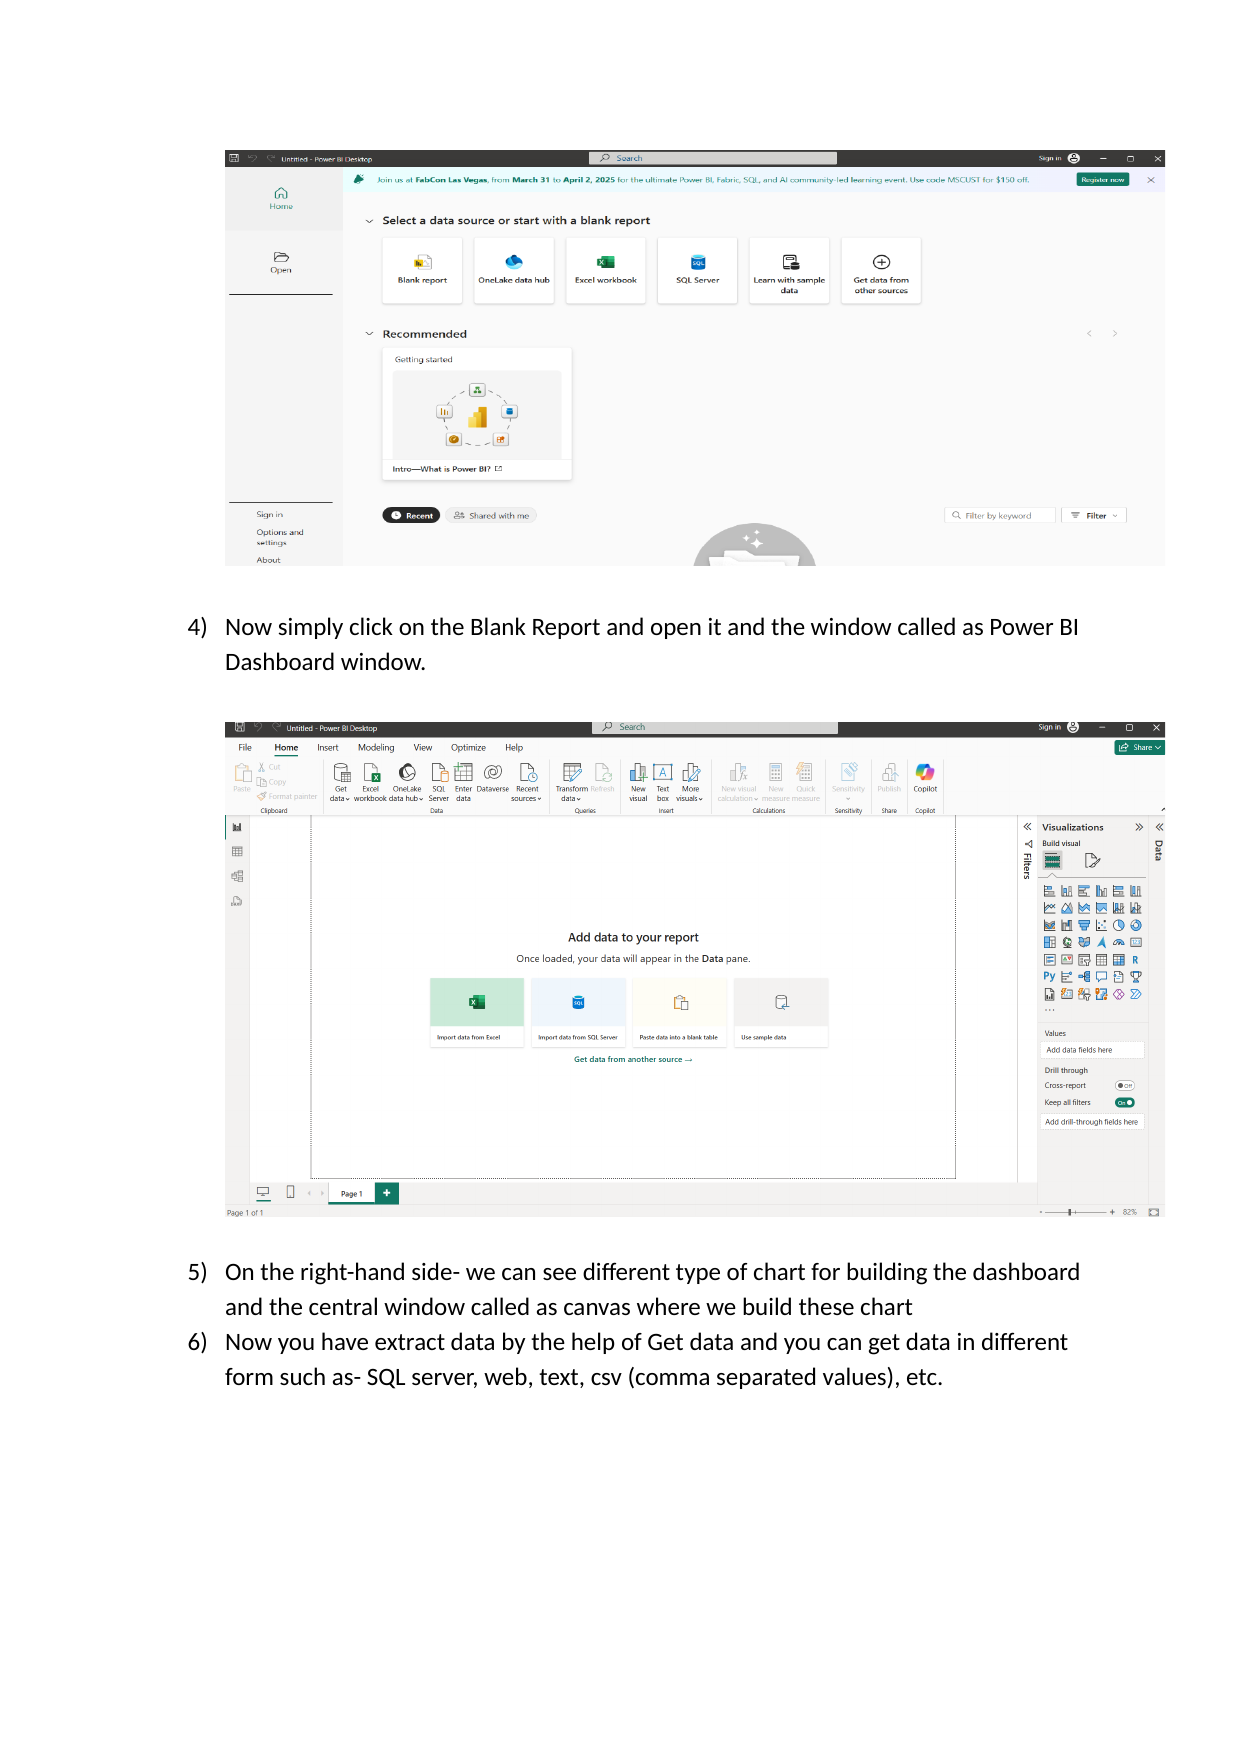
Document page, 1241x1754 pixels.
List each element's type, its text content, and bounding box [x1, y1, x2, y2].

list Now you have extract data by the help of Get data and you can get data in different form such as- SQL server, web, text, csv (comma separated values), etc. [187, 1326, 1090, 1392]
list Now simply click on the Blank Report and open it and the window called as Power BI Dashboard window. [187, 611, 1090, 677]
list On the right-hand side- we can see different type of chart for building the dashboard and the central window called as canvas where we build these chart [187, 1256, 1090, 1322]
